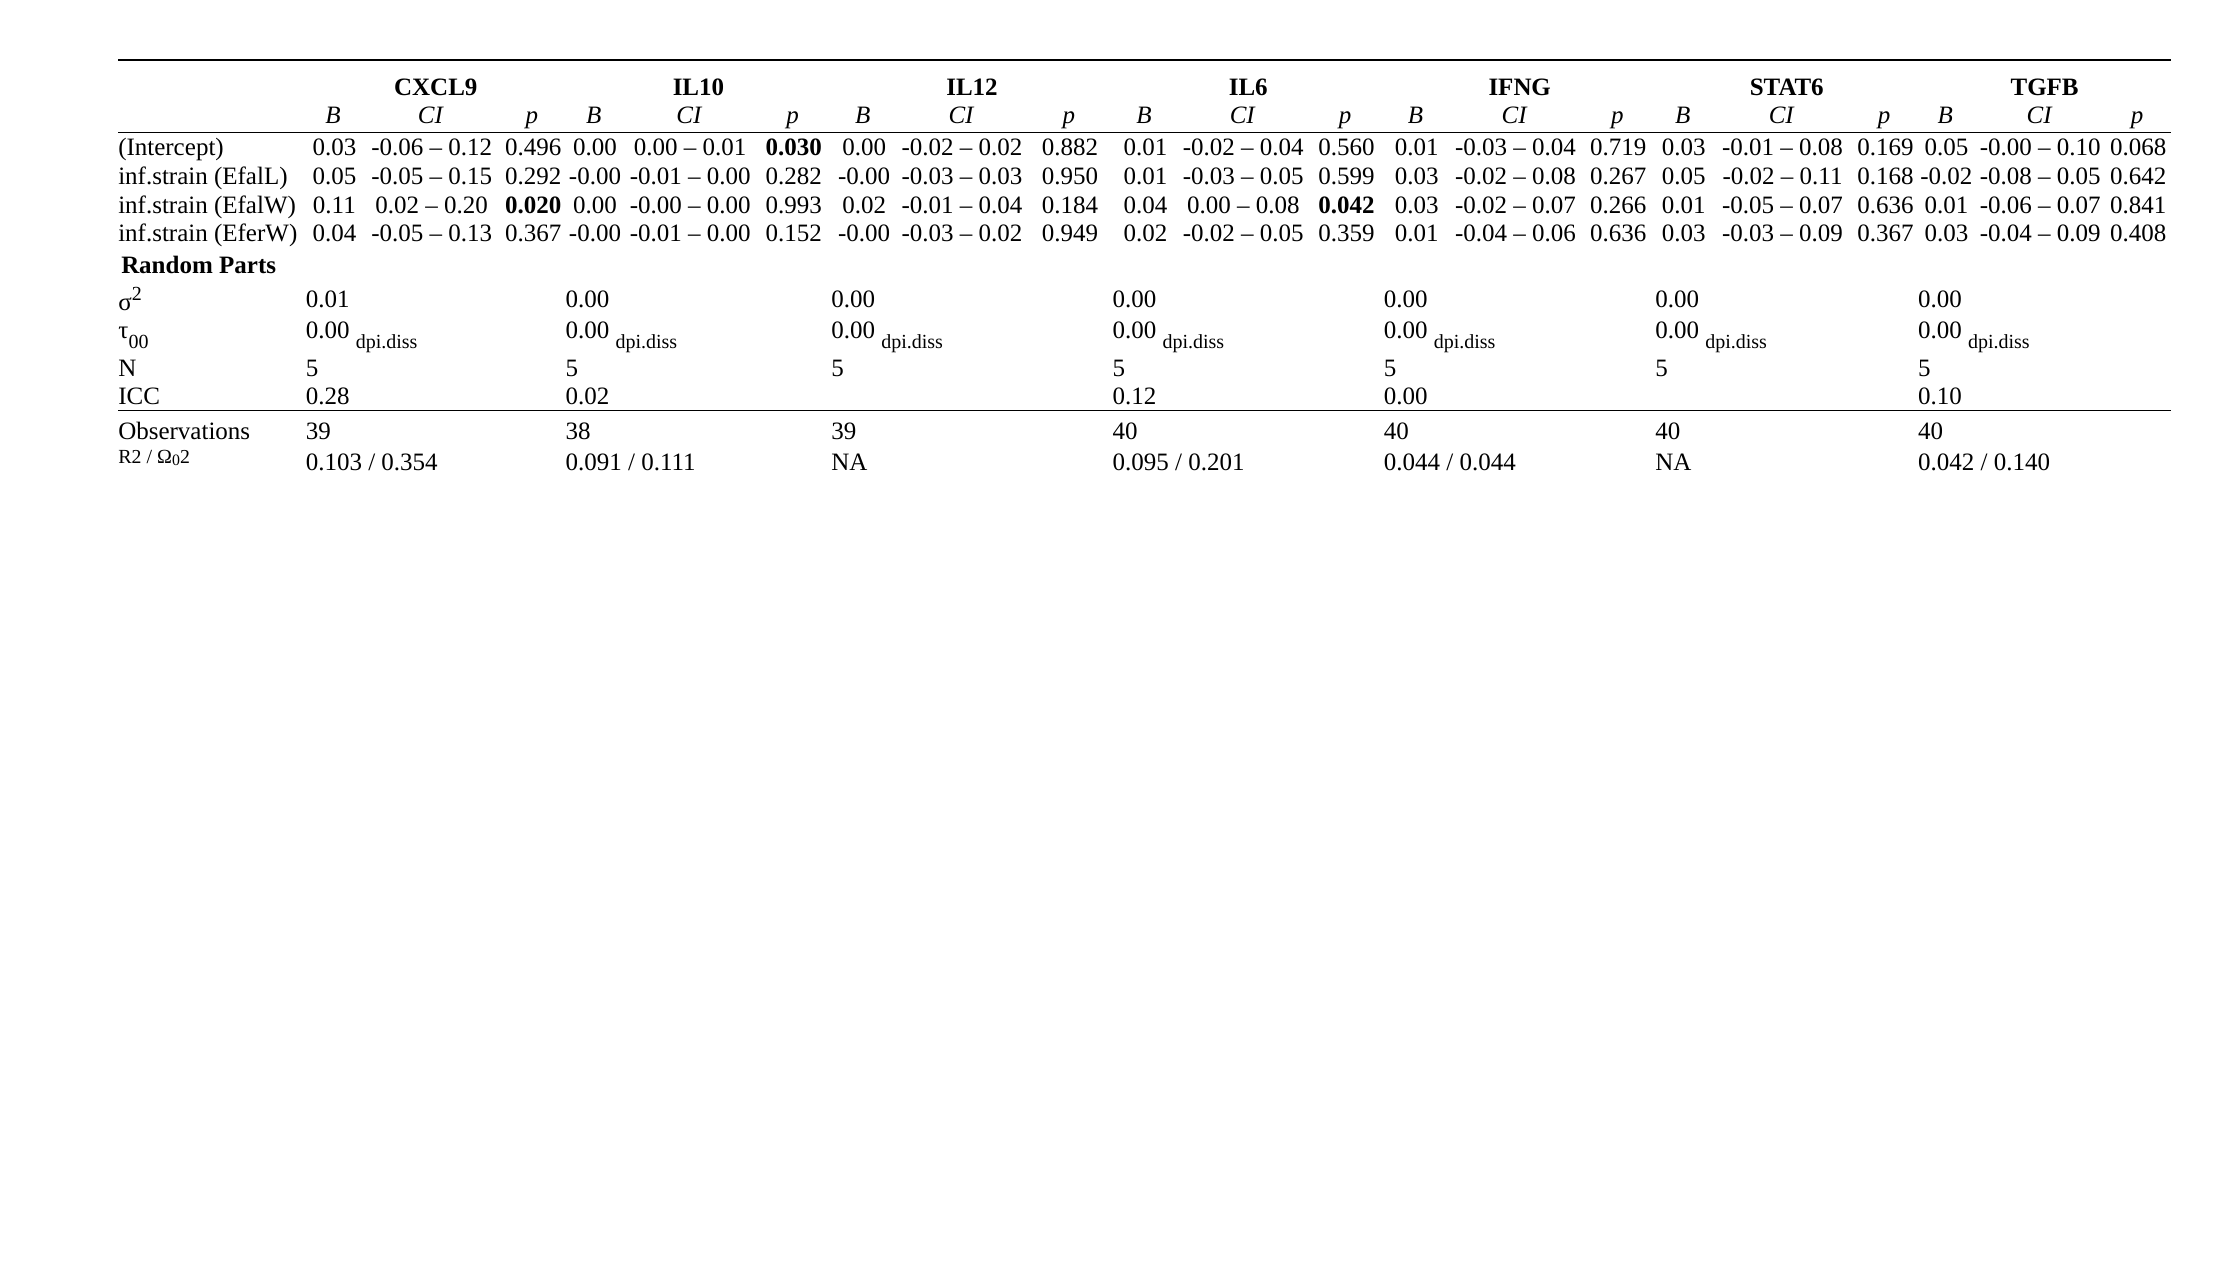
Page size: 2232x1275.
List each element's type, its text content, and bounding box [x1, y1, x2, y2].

table_cell -0.05 – 0.07 [1712, 190, 1852, 218]
table_cell p [500, 101, 565, 132]
table_cell -0.01 – 0.08 [1712, 133, 1852, 161]
table_cell inf.strain (EfalL) [118, 161, 306, 190]
table_cell 0.042 / 0.140 [1918, 445, 2171, 478]
table_cell 0.12 [1113, 381, 1384, 410]
table_cell 0.020 [500, 190, 565, 218]
table_cell 0.05 [1918, 133, 1975, 161]
table_cell R2 / Ω02 [118, 445, 306, 478]
table_cell 0.408 [2105, 219, 2171, 247]
table_cell inf.strain (EfalW) [118, 190, 306, 218]
table_cell CI [1178, 101, 1308, 132]
table_cell 0.882 [1027, 133, 1112, 161]
table_cell 0.00 [831, 282, 1112, 315]
table_cell -0.03 – 0.02 [897, 219, 1027, 247]
table_cell 0.00 – 0.08 [1178, 190, 1308, 218]
table_cell -0.00 [831, 219, 897, 247]
table_cell 0.00 dpi.diss [1655, 315, 1918, 353]
table_cell -0.02 – 0.05 [1178, 219, 1308, 247]
table_cell 0.152 [756, 219, 831, 247]
table_cell 0.030 [756, 133, 831, 161]
table_cell -0.02 – 0.04 [1178, 133, 1308, 161]
table_cell 0.03 [306, 133, 362, 161]
table_cell 0.03 [1655, 219, 1712, 247]
table_cell [118, 101, 306, 132]
table_cell N [118, 353, 306, 381]
table_cell [831, 381, 1112, 410]
table_cell 0.993 [756, 190, 831, 218]
table_cell NA [831, 445, 1112, 478]
table_cell B [831, 101, 897, 132]
table_cell 0.11 [306, 190, 362, 218]
table_cell 0.642 [2105, 161, 2171, 190]
table_cell 0.00 dpi.diss [565, 315, 831, 353]
table_cell -0.01 – 0.00 [624, 161, 756, 190]
table_cell p [756, 101, 831, 132]
table_cell 0.042 [1309, 190, 1384, 218]
table_cell 0.184 [1027, 190, 1112, 218]
table_cell 0.091 / 0.111 [565, 445, 831, 478]
table_cell inf.strain (EferW) [118, 219, 306, 247]
table_cell 0.367 [1853, 219, 1918, 247]
table_cell Random Parts [118, 247, 2171, 282]
table_cell NA [1655, 445, 1918, 478]
table_cell τ00 [118, 315, 306, 353]
table_header TGFB [1918, 61, 2171, 101]
table_cell 0.03 [1384, 190, 1449, 218]
table_cell -0.03 – 0.09 [1712, 219, 1852, 247]
table_cell -0.02 – 0.07 [1449, 190, 1581, 218]
table_cell 0.266 [1581, 190, 1655, 218]
table_cell -0.03 – 0.05 [1178, 161, 1308, 190]
table_cell CI [1449, 101, 1581, 132]
table_cell 0.560 [1309, 133, 1384, 161]
table_cell 0.841 [2105, 190, 2171, 218]
table_cell CI [897, 101, 1027, 132]
table_cell Observations [118, 411, 306, 445]
table_cell 5 [1384, 353, 1655, 381]
table_cell B [565, 101, 624, 132]
table_cell 0.03 [1918, 219, 1975, 247]
table_cell 0.103 / 0.354 [306, 445, 565, 478]
table_cell -0.08 – 0.05 [1975, 161, 2105, 190]
table_cell 0.01 [306, 282, 565, 315]
table_cell 0.04 [306, 219, 362, 247]
table_cell 0.00 [1655, 282, 1918, 315]
table_cell -0.03 – 0.03 [897, 161, 1027, 190]
table_cell 0.00 [831, 133, 897, 161]
table_cell 0.719 [1581, 133, 1655, 161]
table_cell 0.02 [831, 190, 897, 218]
table_cell -0.01 – 0.04 [897, 190, 1027, 218]
table_cell p [2105, 101, 2171, 132]
table_header STAT6 [1655, 61, 1918, 101]
table_cell 0.636 [1853, 190, 1918, 218]
table_cell 0.01 [1918, 190, 1975, 218]
table_cell 0.00 dpi.diss [1918, 315, 2171, 353]
table_cell 39 [306, 411, 565, 445]
table_cell σ2 [118, 282, 306, 315]
table_cell B [306, 101, 362, 132]
table_header IL12 [831, 61, 1112, 101]
table_cell 0.00 dpi.diss [1113, 315, 1384, 353]
table_cell 0.169 [1853, 133, 1918, 161]
table_cell p [1027, 101, 1112, 132]
table_cell B [1384, 101, 1449, 132]
table_cell 0.00 [1384, 381, 1655, 410]
table_cell -0.01 – 0.00 [624, 219, 756, 247]
table_cell -0.00 – 0.00 [624, 190, 756, 218]
table_header CXCL9 [306, 61, 565, 101]
table_cell 0.01 [1384, 133, 1449, 161]
table_cell -0.00 [831, 161, 897, 190]
table_cell -0.05 – 0.13 [363, 219, 500, 247]
table_cell 0.00 [1918, 282, 2171, 315]
table_cell 0.05 [306, 161, 362, 190]
table_cell -0.00 [565, 161, 624, 190]
table_cell 5 [306, 353, 565, 381]
table_cell B [1655, 101, 1712, 132]
table_cell 39 [831, 411, 1112, 445]
table_cell 5 [565, 353, 831, 381]
table_cell 0.359 [1309, 219, 1384, 247]
table_cell 0.28 [306, 381, 565, 410]
table_cell 0.636 [1581, 219, 1655, 247]
table_cell p [1309, 101, 1384, 132]
table_cell -0.06 – 0.12 [363, 133, 500, 161]
table_cell p [1853, 101, 1918, 132]
table_cell 0.095 / 0.201 [1113, 445, 1384, 478]
table_cell -0.02 [1918, 161, 1975, 190]
table_cell 5 [1113, 353, 1384, 381]
table_cell 5 [1655, 353, 1918, 381]
table_cell [1655, 381, 1918, 410]
table_cell 5 [831, 353, 1112, 381]
table_cell 40 [1113, 411, 1384, 445]
table_cell 0.00 dpi.diss [306, 315, 565, 353]
table_header IFNG [1384, 61, 1655, 101]
table_cell 0.168 [1853, 161, 1918, 190]
table_cell 0.03 [1655, 133, 1712, 161]
table_cell 0.00 [565, 282, 831, 315]
table_cell 0.496 [500, 133, 565, 161]
table_cell 0.00 [565, 190, 624, 218]
table_cell -0.05 – 0.15 [363, 161, 500, 190]
table_cell 40 [1918, 411, 2171, 445]
table_cell 0.00 [1113, 282, 1384, 315]
table_cell 0.044 / 0.044 [1384, 445, 1655, 478]
table_cell 40 [1655, 411, 1918, 445]
table_header IL10 [565, 61, 831, 101]
table_cell B [1918, 101, 1975, 132]
table_cell CI [1975, 101, 2105, 132]
table_cell 0.01 [1113, 161, 1178, 190]
table_cell 0.00 dpi.diss [831, 315, 1112, 353]
table_cell 0.068 [2105, 133, 2171, 161]
table_cell -0.04 – 0.09 [1975, 219, 2105, 247]
table_cell 0.367 [500, 219, 565, 247]
table_cell 0.01 [1113, 133, 1178, 161]
table_cell -0.03 – 0.04 [1449, 133, 1581, 161]
table_cell ICC [118, 381, 306, 410]
table_cell 0.292 [500, 161, 565, 190]
table_cell 0.950 [1027, 161, 1112, 190]
table_cell -0.00 – 0.10 [1975, 133, 2105, 161]
table_cell CI [624, 101, 756, 132]
table_cell CI [363, 101, 500, 132]
table_cell 0.10 [1918, 381, 2171, 410]
table_cell 0.00 [1384, 282, 1655, 315]
table_cell 0.267 [1581, 161, 1655, 190]
table_cell (Intercept) [118, 133, 306, 161]
table_cell p [1581, 101, 1655, 132]
table_cell -0.00 [565, 219, 624, 247]
table_cell 0.05 [1655, 161, 1712, 190]
table_cell 0.282 [756, 161, 831, 190]
table_cell 5 [1918, 353, 2171, 381]
table_header [118, 61, 306, 101]
table_cell -0.02 – 0.08 [1449, 161, 1581, 190]
table_cell -0.02 – 0.11 [1712, 161, 1852, 190]
table_cell 0.00 dpi.diss [1384, 315, 1655, 353]
table_cell B [1113, 101, 1178, 132]
table_cell 0.949 [1027, 219, 1112, 247]
table_cell 0.02 – 0.20 [363, 190, 500, 218]
table_cell 0.04 [1113, 190, 1178, 218]
table_cell 40 [1384, 411, 1655, 445]
table_cell -0.04 – 0.06 [1449, 219, 1581, 247]
table_cell 0.03 [1384, 161, 1449, 190]
table_cell 0.01 [1655, 190, 1712, 218]
table_cell -0.02 – 0.02 [897, 133, 1027, 161]
table_cell 0.01 [1384, 219, 1449, 247]
table_cell 0.00 [565, 133, 624, 161]
table_cell -0.06 – 0.07 [1975, 190, 2105, 218]
table_cell 0.02 [1113, 219, 1178, 247]
table_cell 0.00 – 0.01 [624, 133, 756, 161]
table_header IL6 [1113, 61, 1384, 101]
table_cell 0.02 [565, 381, 831, 410]
table_cell CI [1712, 101, 1852, 132]
table_cell 38 [565, 411, 831, 445]
table_cell 0.599 [1309, 161, 1384, 190]
